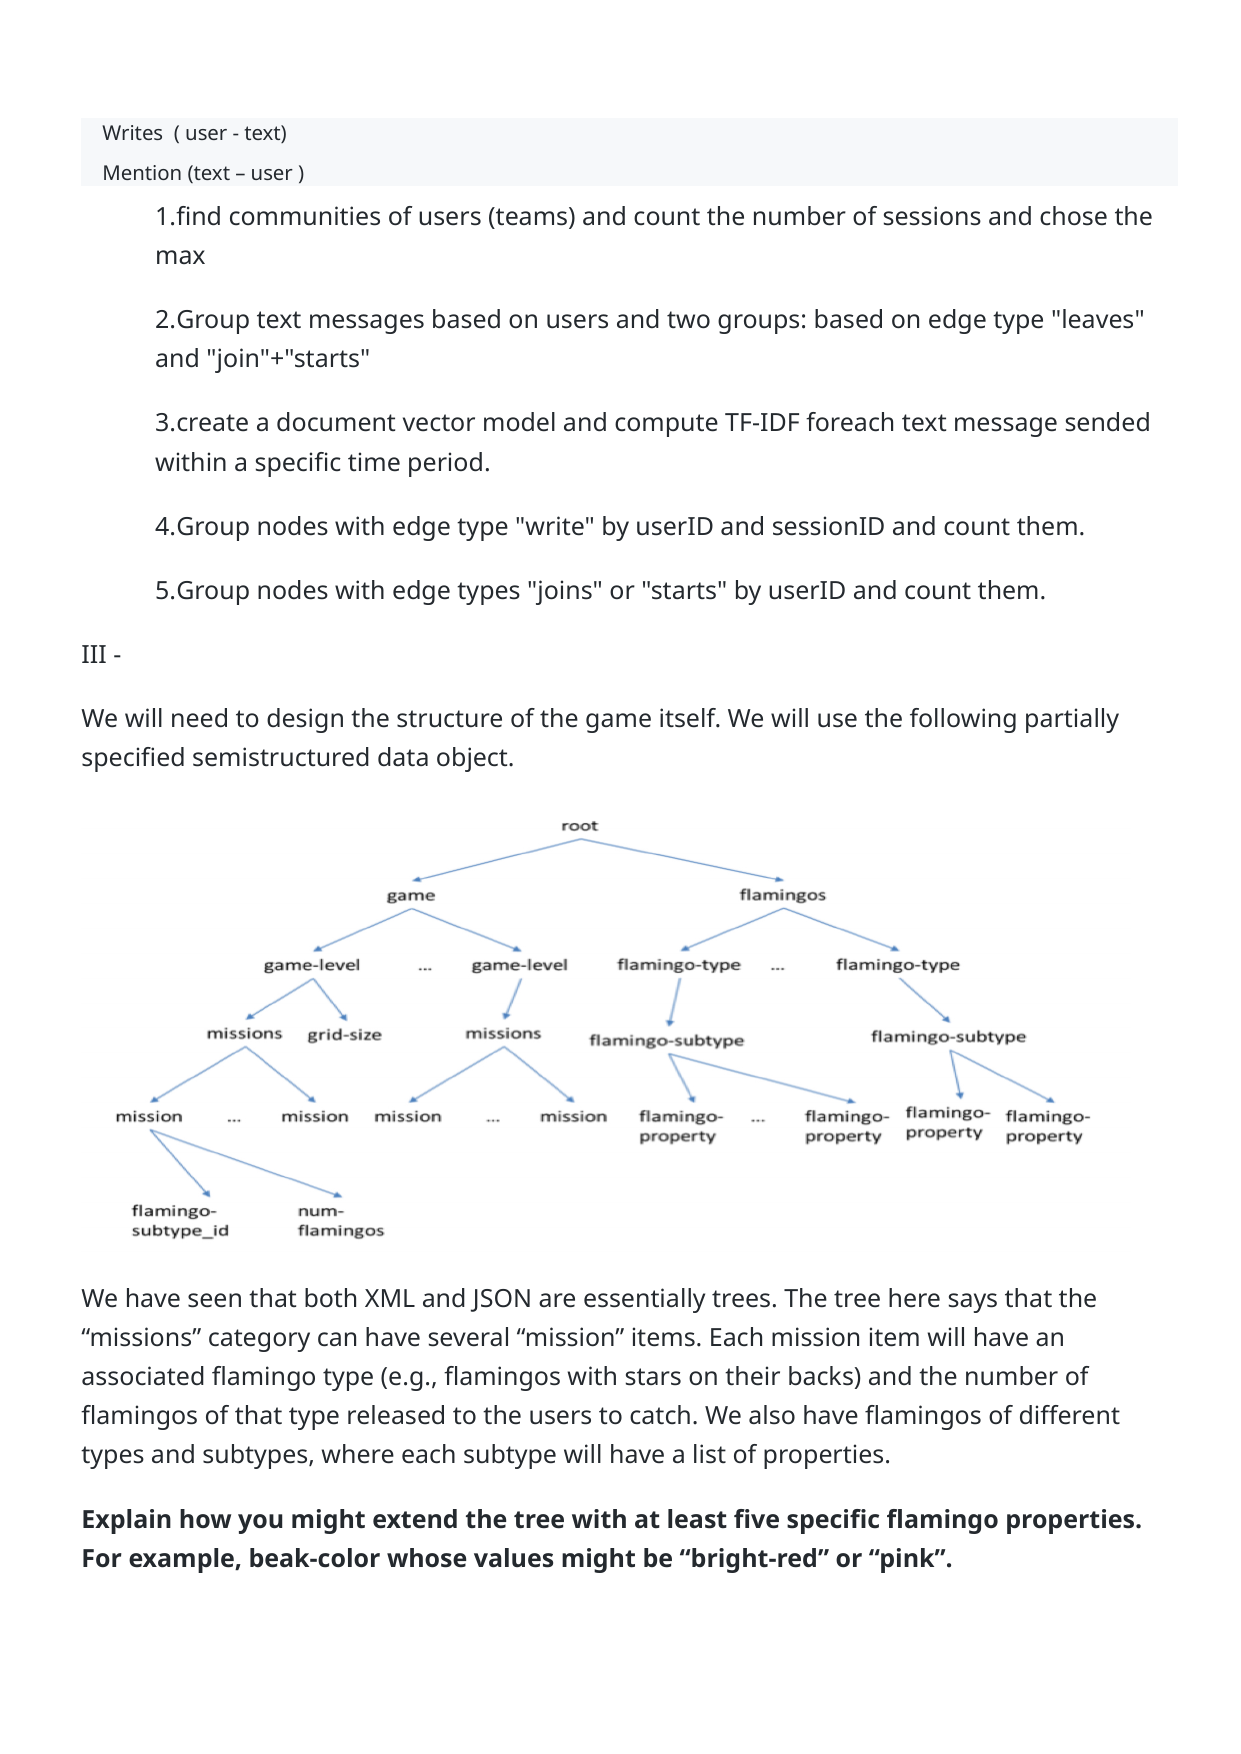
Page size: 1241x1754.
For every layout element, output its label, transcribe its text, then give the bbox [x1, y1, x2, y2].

text We will need to design the structure of the game itself. We will use the following partially specified semistructured data object. [81, 701, 1178, 774]
list Group nodes with edge type "write" by userID and sessionID and count them. [81, 508, 1178, 542]
text Writes ( user - text) [81, 118, 1178, 146]
picture [81, 804, 1132, 1252]
text We have seen that both XML and JSON are essentially trees. The tree here says that the “missions” category can have several “mission” items. Each mission item will have an associated flamingo type (e.g., flamingos with stars on their backs) and the number of flamingos of that type released to the users to catch. We also have flamingos of different types and subtypes, where each subtype will have a list of properties. [81, 1280, 1178, 1471]
list create a document vector model and compute TF-IDF foreach text message sended within a specific time period. [81, 405, 1178, 478]
list find communities of users (teams) and count the number of sessions and chose the max [81, 198, 1178, 272]
list Group text messages based on users and two groups: based on edge type "leaves" and "join"+"starts" [81, 302, 1178, 375]
text III - [81, 637, 1178, 671]
text Explain how you might extend the tree with at least five specific flamingo properties. For example, beak-color whose values might be “bright-red” or “pink”. [81, 1501, 1178, 1574]
list Group nodes with edge types "joins" or "starts" by userID and count them. [81, 572, 1178, 607]
text Mention (text – user ) [81, 158, 1178, 186]
